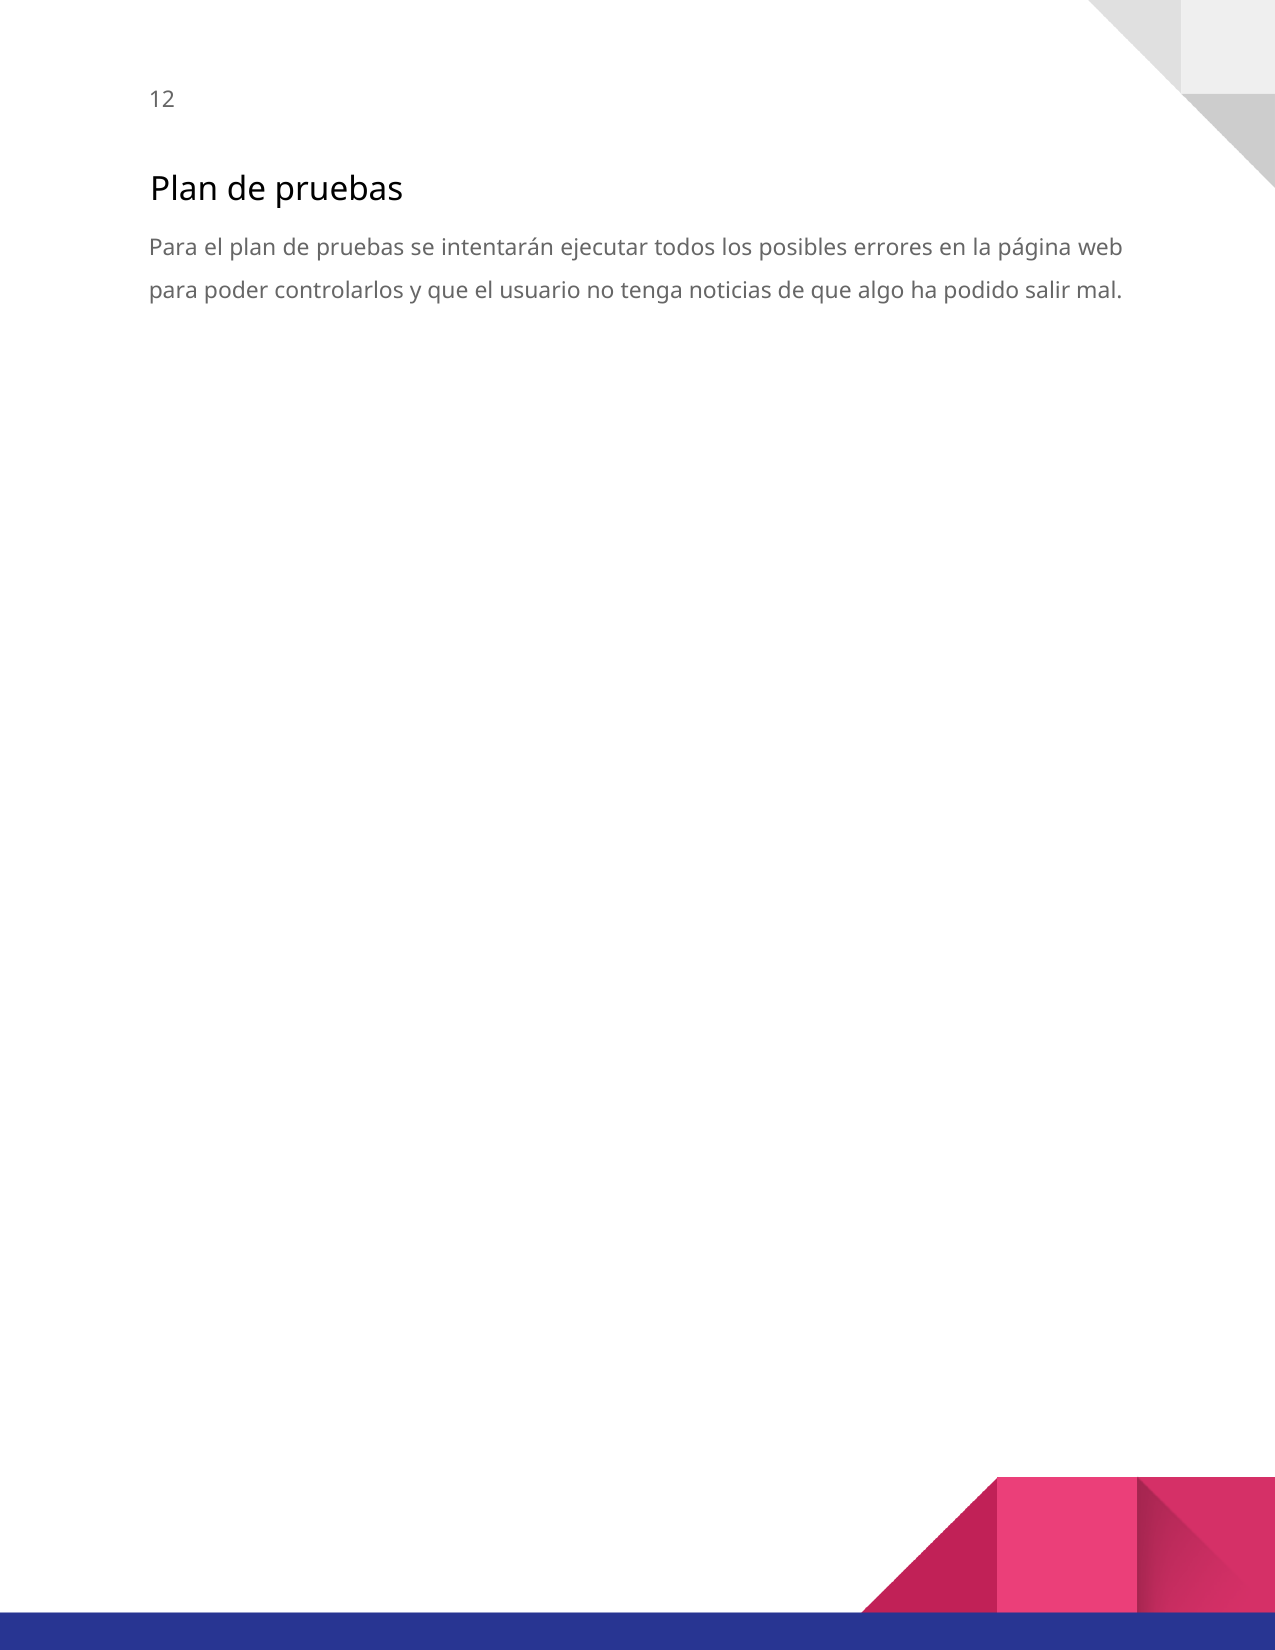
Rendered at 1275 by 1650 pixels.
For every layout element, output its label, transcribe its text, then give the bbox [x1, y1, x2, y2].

picture [1087, 0, 1275, 188]
picture [0, 1475, 1275, 1650]
text Para el plan de pruebas se intentarán ejecutar todos los posibles errores en la página web para poder controlarlos y que el usuario no tenga noticias de que algo ha podido salir mal. [148, 231, 1125, 306]
subtitle Plan de pruebas [150, 164, 1125, 210]
